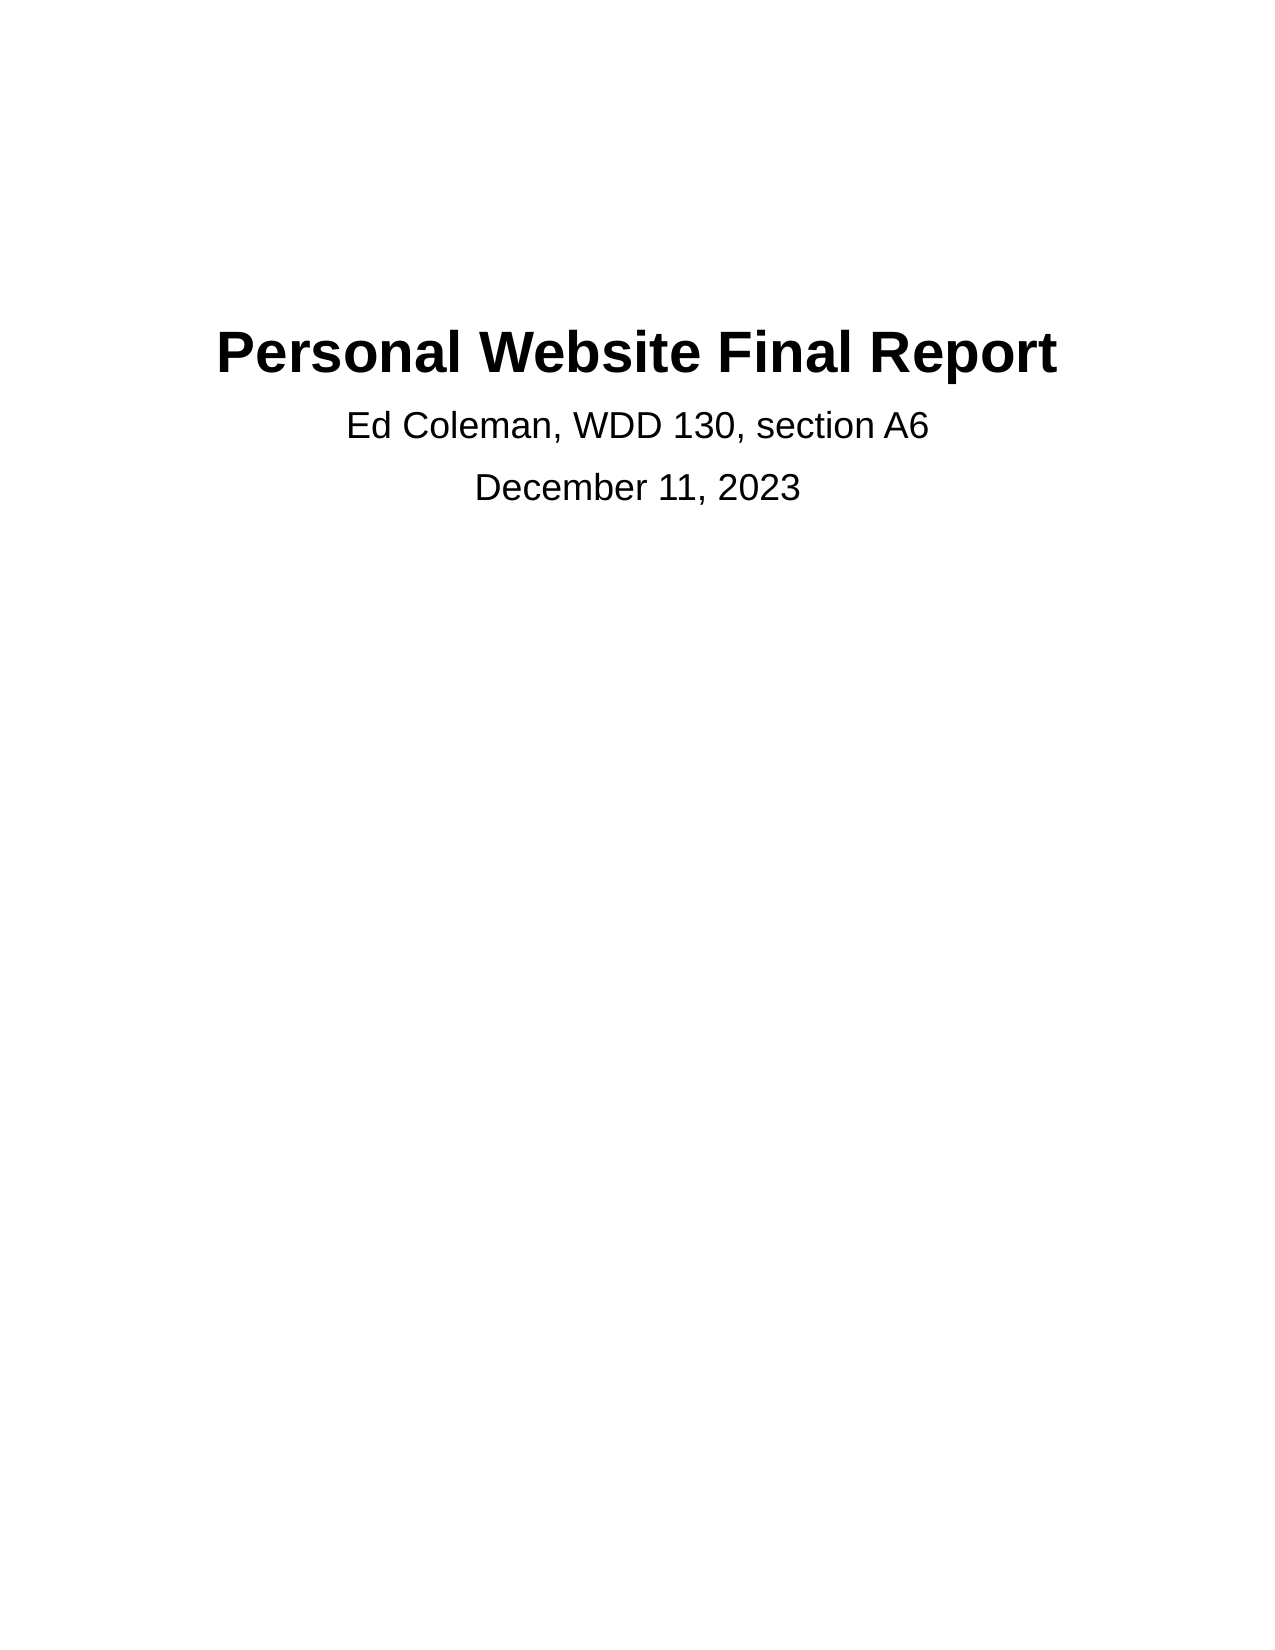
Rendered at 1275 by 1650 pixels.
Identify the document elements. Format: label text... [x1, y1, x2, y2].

subtitle Ed Coleman, WDD 130, section A6 [150, 404, 1125, 447]
subtitle December 11, 2023 [150, 466, 1125, 509]
title Personal Website Final Report [150, 318, 1125, 385]
